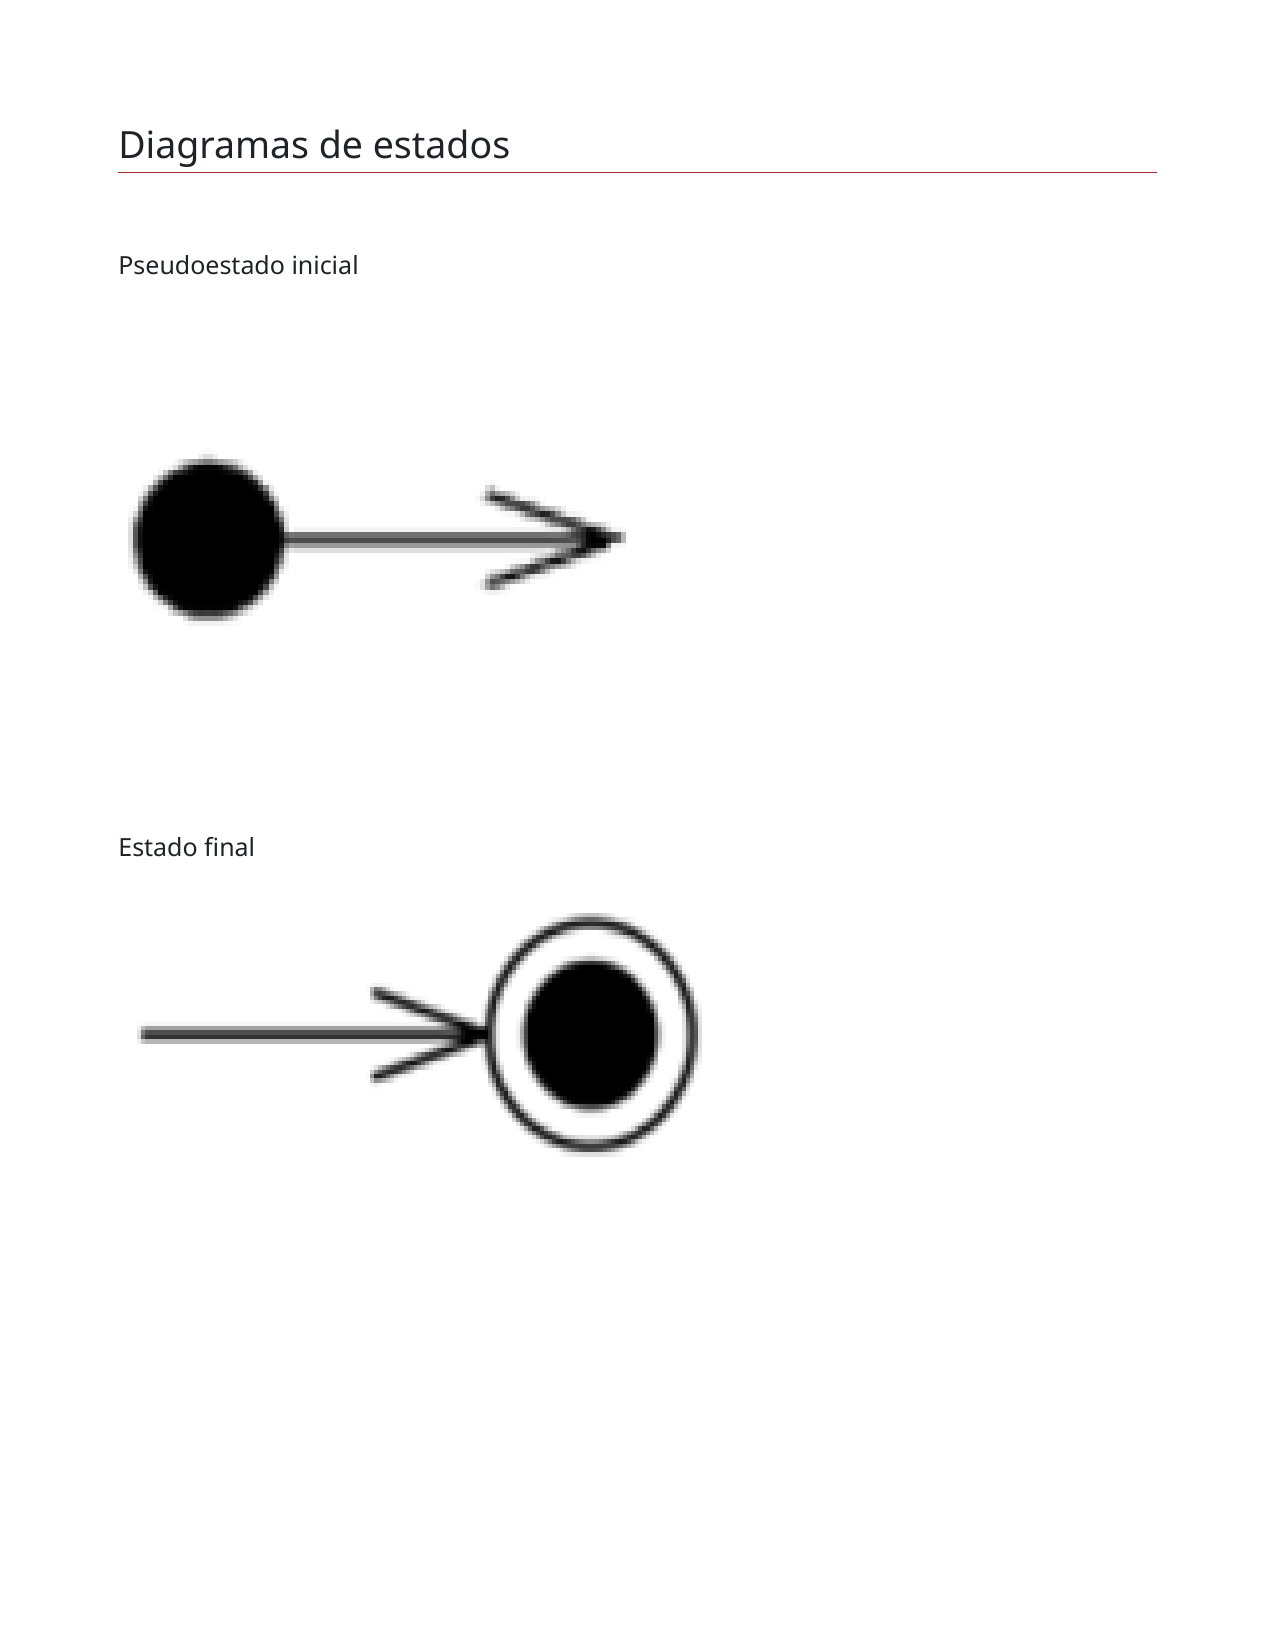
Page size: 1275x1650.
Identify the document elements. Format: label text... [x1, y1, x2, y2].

picture [118, 315, 707, 762]
subtitle Estado final [118, 829, 1157, 864]
subtitle Pseudoestado inicial [118, 247, 1157, 281]
picture [118, 897, 710, 1179]
subtitle Diagramas de estados [118, 118, 1157, 172]
